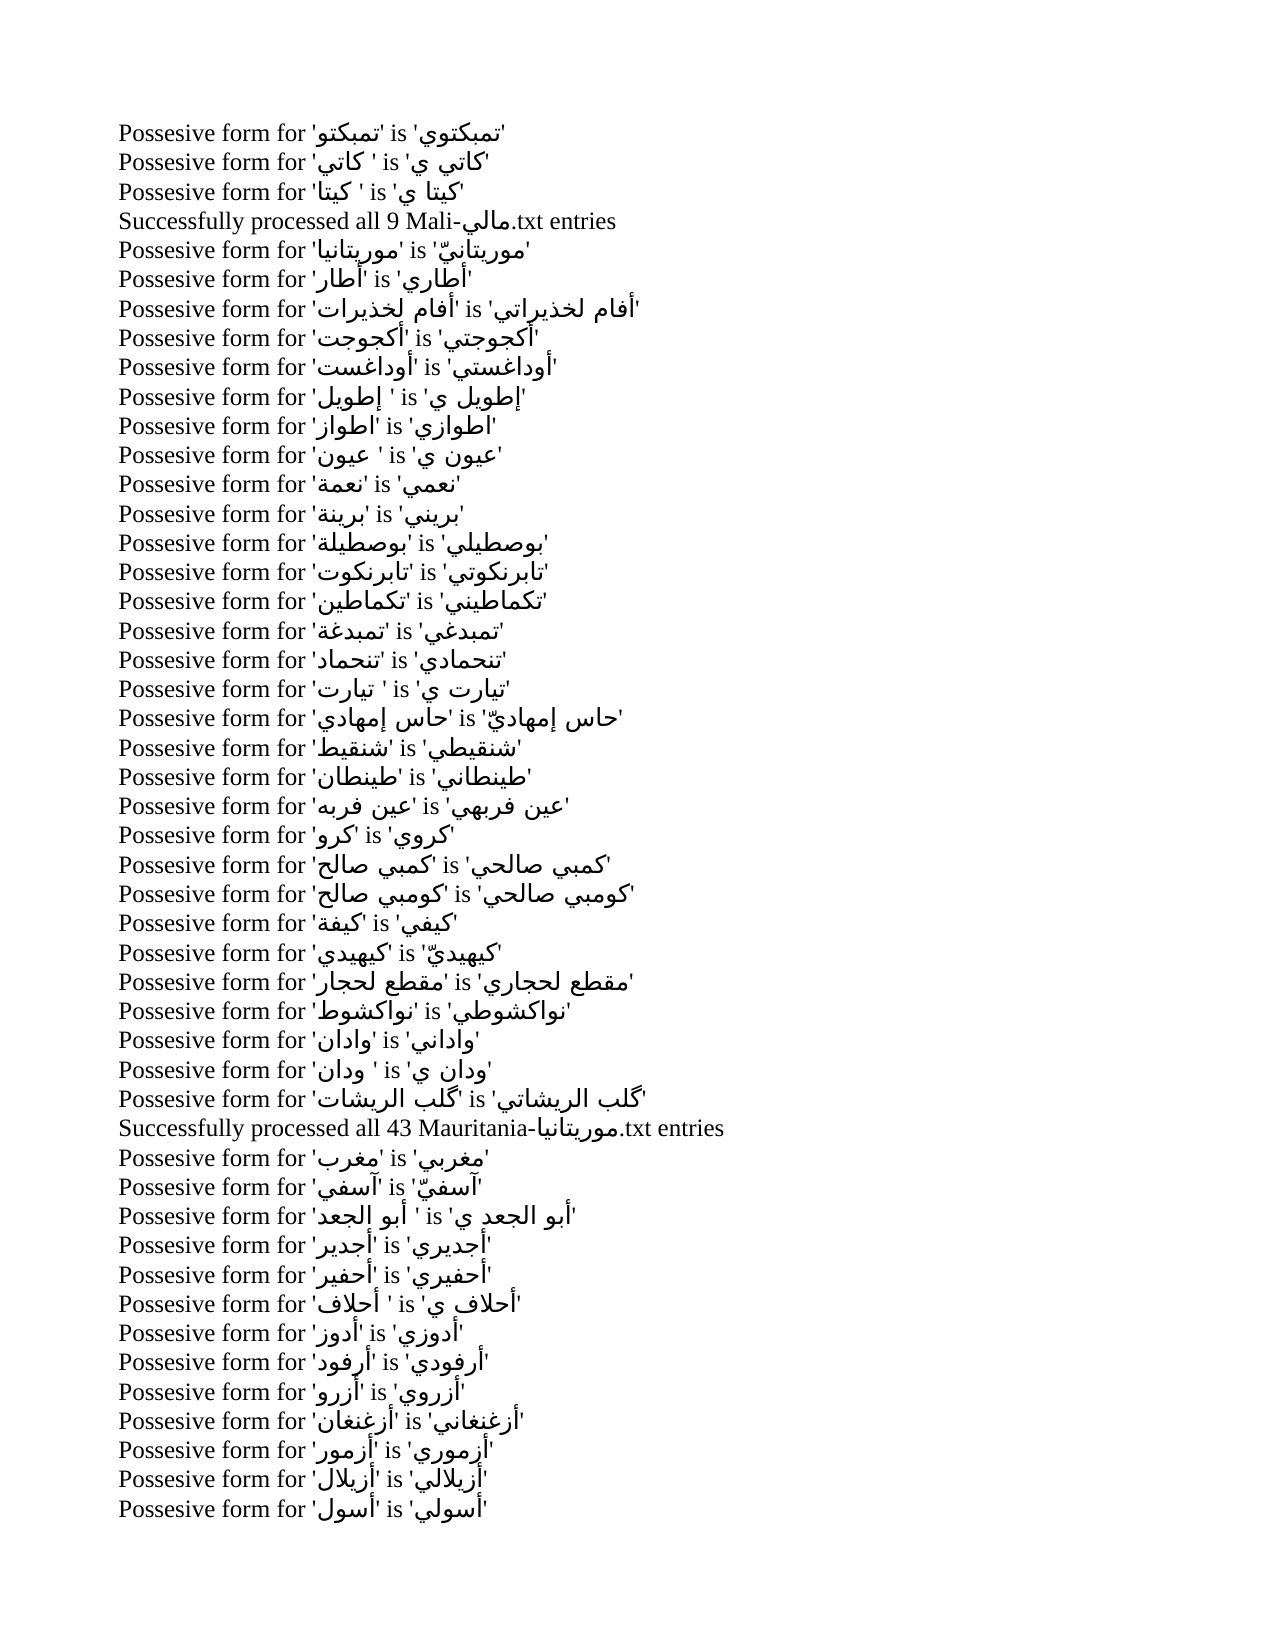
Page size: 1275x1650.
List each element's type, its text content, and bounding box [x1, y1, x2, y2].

text Possesive form for 'أسول' is 'أسولي' [118, 1494, 1157, 1523]
text Possesive form for 'كمبي صالح' is 'كمبي صالحي' [118, 850, 1157, 879]
text Possesive form for 'أفام لخذيرات' is 'أفام لخذيراتي' [118, 294, 1157, 323]
text Possesive form for 'كيتا ' is 'كيتا ي' [118, 177, 1157, 206]
text Possesive form for 'أبو الجعد ' is 'أبو الجعد ي' [118, 1201, 1157, 1230]
text Possesive form for 'تيارت ' is 'تيارت ي' [118, 674, 1157, 703]
text Possesive form for 'اطواز' is 'اطوازي' [118, 411, 1157, 440]
text Possesive form for 'آسفي' is 'آسفيّ' [118, 1172, 1157, 1201]
text Possesive form for 'كاتي ' is 'كاتي ي' [118, 147, 1157, 177]
text Possesive form for 'مغرب' is 'مغربي' [118, 1143, 1157, 1172]
text Possesive form for 'أزمور' is 'أزموري' [118, 1435, 1157, 1464]
text Possesive form for 'أحفير' is 'أحفيري' [118, 1260, 1157, 1289]
text Possesive form for 'ودان ' is 'ودان ي' [118, 1055, 1157, 1084]
text Possesive form for 'وادان' is 'واداني' [118, 1026, 1157, 1055]
text Possesive form for 'عين فربه' is 'عين فربهي' [118, 791, 1157, 821]
text Possesive form for 'عيون ' is 'عيون ي' [118, 440, 1157, 469]
text Possesive form for 'أكجوجت' is 'أكجوجتي' [118, 323, 1157, 352]
text Possesive form for 'تنحماد' is 'تنحمادي' [118, 645, 1157, 674]
text Possesive form for 'نواكشوط' is 'نواكشوطي' [118, 996, 1157, 1026]
text Possesive form for 'بوصطيلة' is 'بوصطيلي' [118, 528, 1157, 557]
text Possesive form for 'أوداغست' is 'أوداغستي' [118, 352, 1157, 382]
text Possesive form for 'شنقيط' is 'شنقيطي' [118, 733, 1157, 762]
text Successfully processed all 9 Mali-مالي.txt entries [118, 206, 1157, 235]
text Possesive form for 'حاس إمهادي' is 'حاس إمهاديّ' [118, 703, 1157, 733]
text Possesive form for 'أزيلال' is 'أزيلالي' [118, 1464, 1157, 1494]
text Possesive form for 'كرو' is 'كروي' [118, 821, 1157, 850]
text Possesive form for 'إطويل ' is 'إطويل ي' [118, 382, 1157, 411]
text Possesive form for 'أزرو' is 'أزروي' [118, 1377, 1157, 1406]
text Possesive form for 'أحلاف ' is 'أحلاف ي' [118, 1289, 1157, 1318]
text Possesive form for 'طينطان' is 'طينطاني' [118, 762, 1157, 791]
text Possesive form for 'نعمة' is 'نعمي' [118, 469, 1157, 499]
text Possesive form for 'تابرنكوت' is 'تابرنكوتي' [118, 557, 1157, 586]
text Possesive form for 'كومبي صالح' is 'كومبي صالحي' [118, 879, 1157, 908]
text Possesive form for 'أزغنغان' is 'أزغنغاني' [118, 1406, 1157, 1435]
text Possesive form for 'كيفة' is 'كيفي' [118, 908, 1157, 938]
text Possesive form for 'تمبدغة' is 'تمبدغي' [118, 616, 1157, 645]
text Possesive form for 'أجدير' is 'أجديري' [118, 1230, 1157, 1260]
text Possesive form for 'موريتانيا' is 'موريتانيّ' [118, 235, 1157, 264]
text Possesive form for 'تمبكتو' is 'تمبكتوي' [118, 118, 1157, 147]
text Possesive form for 'گلب الريشات' is 'گلب الريشاتي' [118, 1084, 1157, 1113]
text Possesive form for 'مقطع لحجار' is 'مقطع لحجاري' [118, 967, 1157, 996]
text Successfully processed all 43 Mauritania-موريتانيا.txt entries [118, 1113, 1157, 1143]
text Possesive form for 'أرفود' is 'أرفودي' [118, 1347, 1157, 1377]
text Possesive form for 'برينة' is 'بريني' [118, 499, 1157, 528]
text Possesive form for 'أدوز' is 'أدوزي' [118, 1318, 1157, 1347]
text Possesive form for 'كيهيدي' is 'كيهيديّ' [118, 938, 1157, 967]
text Possesive form for 'أطار' is 'أطاري' [118, 264, 1157, 294]
text Possesive form for 'تكماطين' is 'تكماطيني' [118, 586, 1157, 616]
